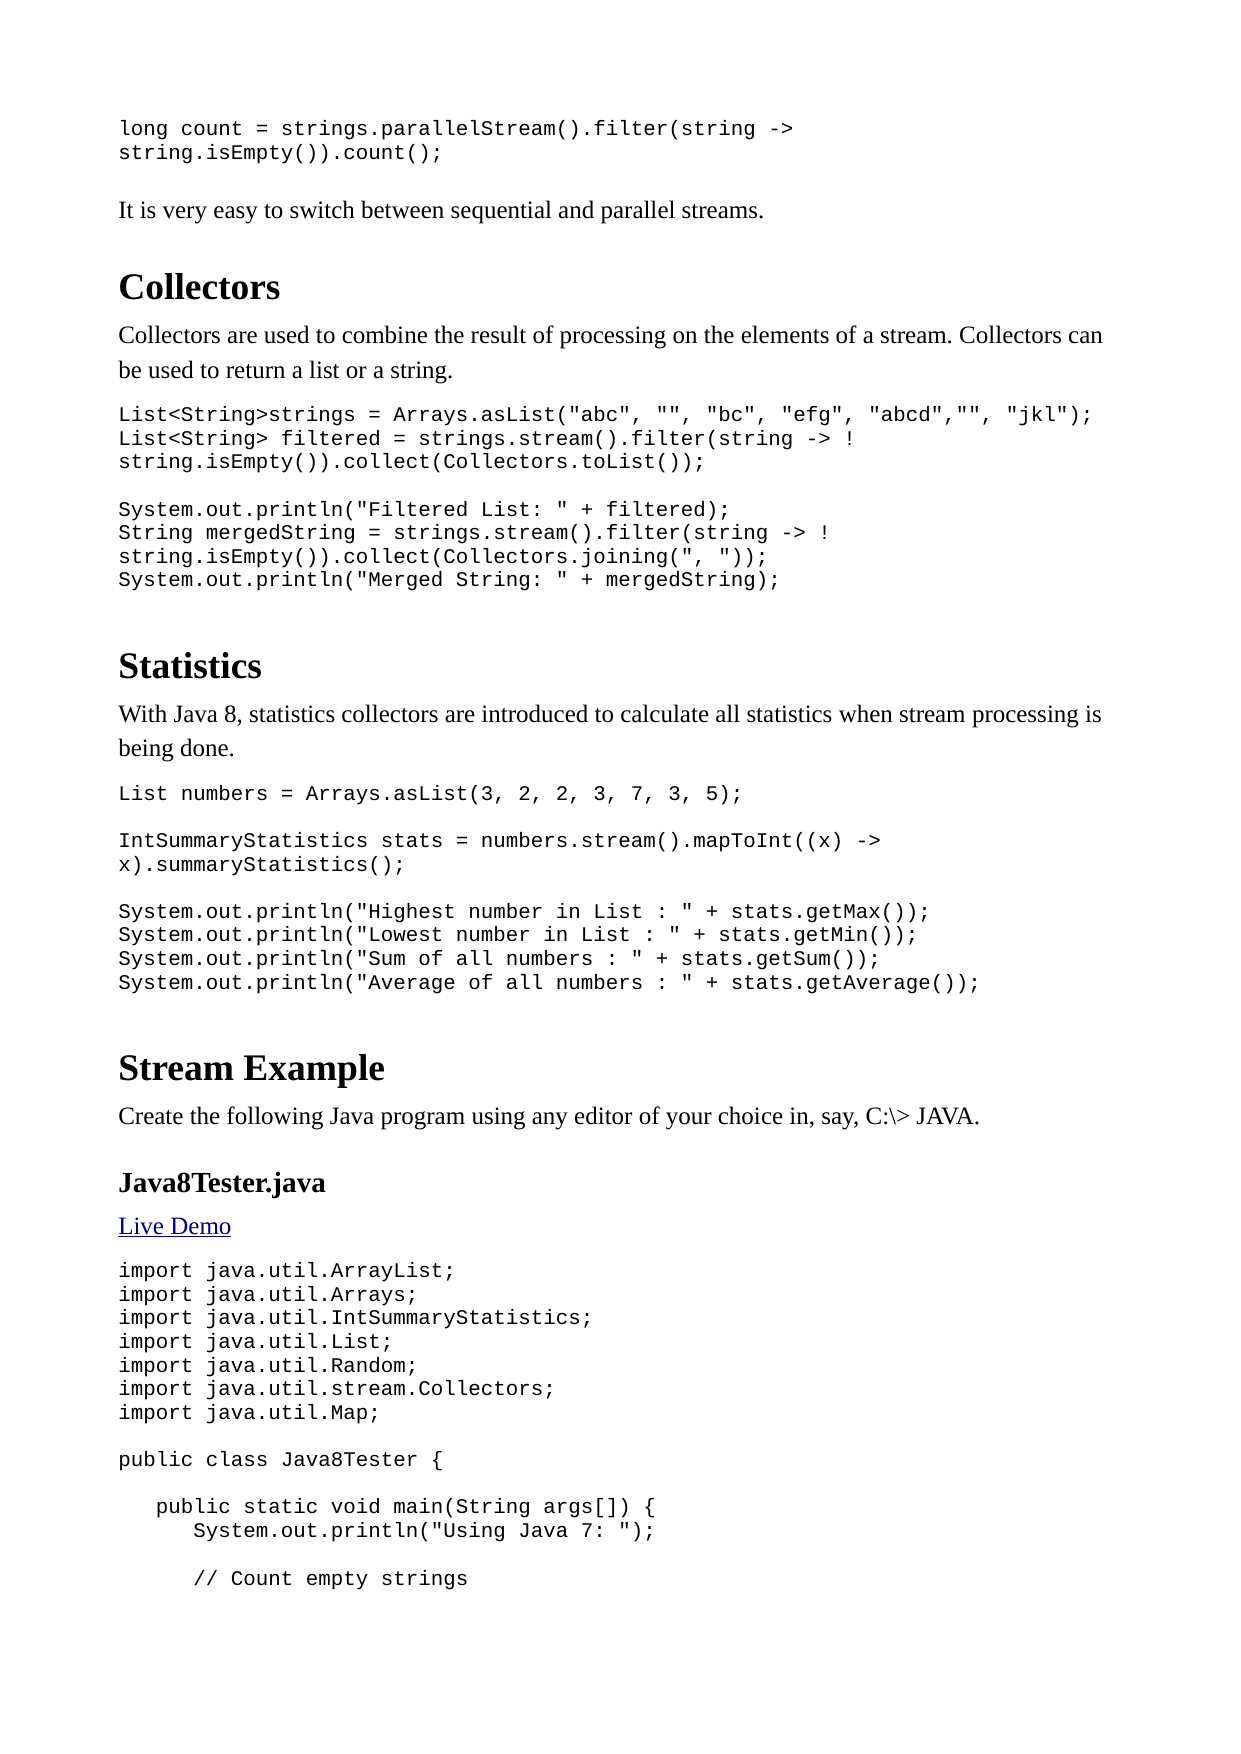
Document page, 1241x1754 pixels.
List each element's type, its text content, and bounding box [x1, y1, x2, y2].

text import java.util.ArrayList; [118, 1260, 1122, 1284]
text import java.util.Random; [118, 1355, 1122, 1378]
text import java.util.List; [118, 1331, 1122, 1355]
text Collectors are used to combine the result of processing on the elements of a stream. Collectors can be used to return a list or a string. [118, 320, 1122, 384]
text System.out.println("Sum of all numbers : " + stats.getSum()); [118, 948, 1122, 972]
text It is very easy to switch between sequential and parallel streams. [118, 195, 1122, 224]
text System.out.println("Average of all numbers : " + stats.getAverage()); [118, 972, 1122, 995]
text public class Java8Tester { [118, 1449, 1122, 1473]
text System.out.println("Merged String: " + mergedString); [118, 569, 1122, 593]
subtitle Java8Tester.java [118, 1165, 1122, 1198]
text Live Demo [118, 1211, 1122, 1240]
text IntSummaryStatistics stats = numbers.stream().mapToInt((x) -> x).summaryStatistics(); [118, 830, 1122, 877]
subtitle Stream Example [118, 1046, 1122, 1089]
text // Count empty strings [118, 1567, 1122, 1591]
text public static void main(String args[]) { [118, 1497, 1122, 1520]
text System.out.println("Filtered List: " + filtered); [118, 498, 1122, 522]
text import java.util.IntSummaryStatistics; [118, 1307, 1122, 1331]
text List<String> filtered = strings.stream().filter(string -> !string.isEmpty()).collect(Collectors.toList()); [118, 428, 1122, 475]
text System.out.println("Lowest number in List : " + stats.getMin()); [118, 924, 1122, 948]
text With Java 8, statistics collectors are introduced to calculate all statistics when stream processing is being done. [118, 699, 1122, 762]
subtitle Collectors [118, 265, 1122, 308]
subtitle Statistics [118, 643, 1122, 687]
text Create the following Java program using any editor of your choice in, say, C:\> JAVA. [118, 1101, 1122, 1130]
text import java.util.stream.Collectors; [118, 1378, 1122, 1402]
text import java.util.Map; [118, 1402, 1122, 1426]
text System.out.println("Highest number in List : " + stats.getMax()); [118, 901, 1122, 924]
text String mergedString = strings.stream().filter(string -> !string.isEmpty()).collect(Collectors.joining(", ")); [118, 522, 1122, 569]
text List numbers = Arrays.asList(3, 2, 2, 3, 7, 3, 5); [118, 783, 1122, 806]
text System.out.println("Using Java 7: "); [118, 1520, 1122, 1544]
text long count = strings.parallelStream().filter(string -> string.isEmpty()).count(); [118, 118, 1122, 165]
text List<String>strings = Arrays.asList("abc", "", "bc", "efg", "abcd","", "jkl"); [118, 404, 1122, 428]
text import java.util.Arrays; [118, 1284, 1122, 1307]
